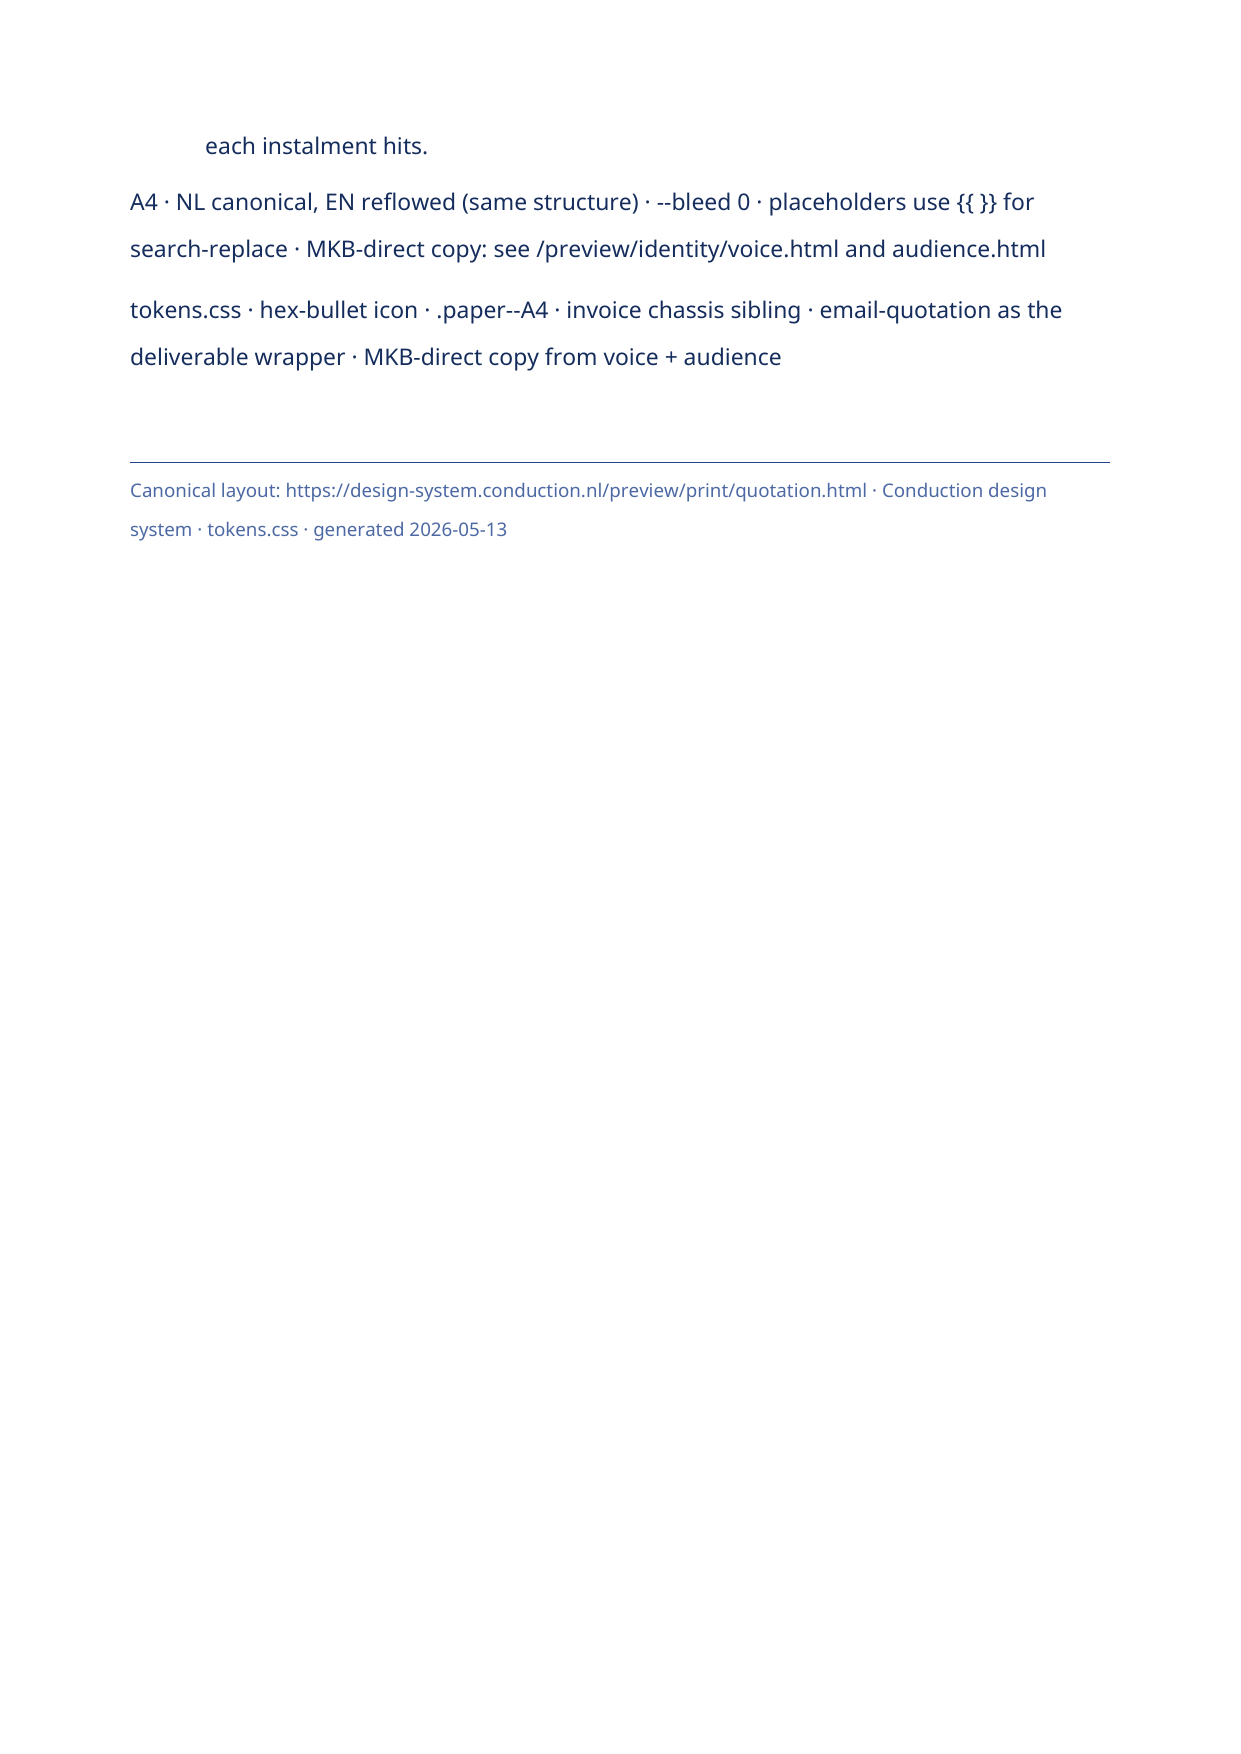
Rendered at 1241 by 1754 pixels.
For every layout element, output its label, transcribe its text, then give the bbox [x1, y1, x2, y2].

text A4 · NL canonical, EN reflowed (same structure) · --bleed 0 · placeholders use {{ }} for search-replace · MKB-direct copy: see /preview/identity/voice.html and audience.html [130, 186, 1110, 264]
text Canonical layout: https://design-system.conduction.nl/preview/print/quotation.html · Conduction design system · tokens.css · generated 2026-05-13 [130, 463, 1110, 541]
text tokens.css · hex-bullet icon · .paper--A4 · invoice chassis sibling · email-quotation as the deliverable wrapper · MKB-direct copy from voice + audience [130, 294, 1110, 372]
list each instalment hits. [167, 130, 1110, 161]
